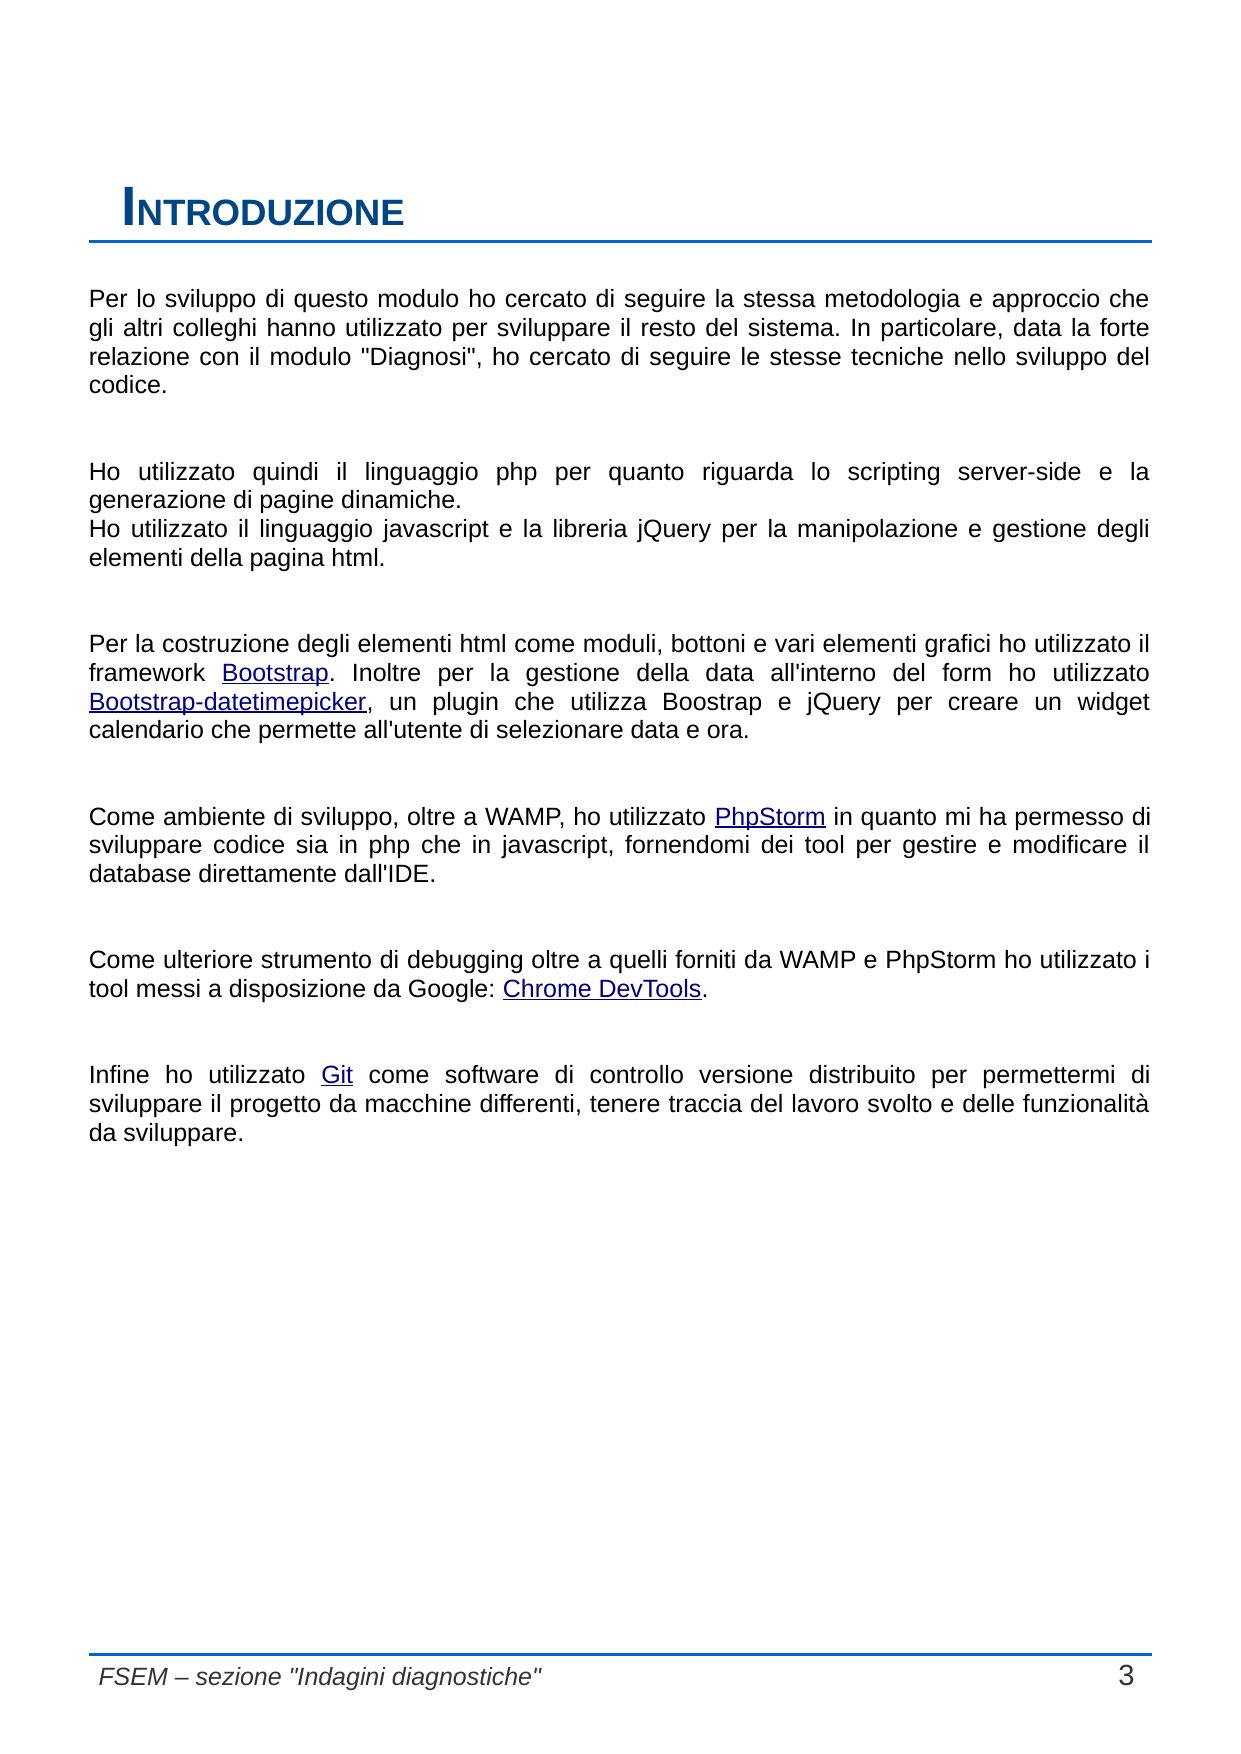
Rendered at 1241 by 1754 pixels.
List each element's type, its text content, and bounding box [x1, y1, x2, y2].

subtitle Introduzione [88, 171, 1152, 243]
text Come ulteriore strumento di debugging oltre a quelli forniti da WAMP e PhpStorm ho utilizzato i tool messi a disposizione da Google: Chrome DevTools. [88, 945, 1152, 1003]
text Per la costruzione degli elementi html come moduli, bottoni e vari elementi grafici ho utilizzato il framework Bootstrap. Inoltre per la gestione della data all'interno del form ho utilizzato Bootstrap-datetimepicker, un plugin che utilizza Boostrap e jQuery per creare un widget calendario che permette all'utente di selezionare data e ora. [88, 629, 1152, 744]
text Come ambiente di sviluppo, oltre a WAMP, ho utilizzato PhpStorm in quanto mi ha permesso di sviluppare codice sia in php che in javascript, fornendomi dei tool per gestire e modificare il database direttamente dall'IDE. [88, 801, 1152, 888]
text Ho utilizzato quindi il linguaggio php per quanto riguarda lo scripting server-side e la generazione di pagine dinamiche. [88, 456, 1152, 514]
text Per lo sviluppo di questo modulo ho cercato di seguire la stessa metodologia e approccio che gli altri colleghi hanno utilizzato per sviluppare il resto del sistema. In particolare, data la forte relazione con il modulo "Diagnosi", ho cercato di seguire le stesse tecniche nello sviluppo del codice. [88, 284, 1152, 399]
text Infine ho utilizzato Git come software di controllo versione distribuito per permettermi di sviluppare il progetto da macchine differenti, tenere traccia del lavoro svolto e delle funzionalità da sviluppare. [88, 1060, 1152, 1146]
text Ho utilizzato il linguaggio javascript e la libreria jQuery per la manipolazione e gestione degli elementi della pagina html. [88, 514, 1152, 571]
